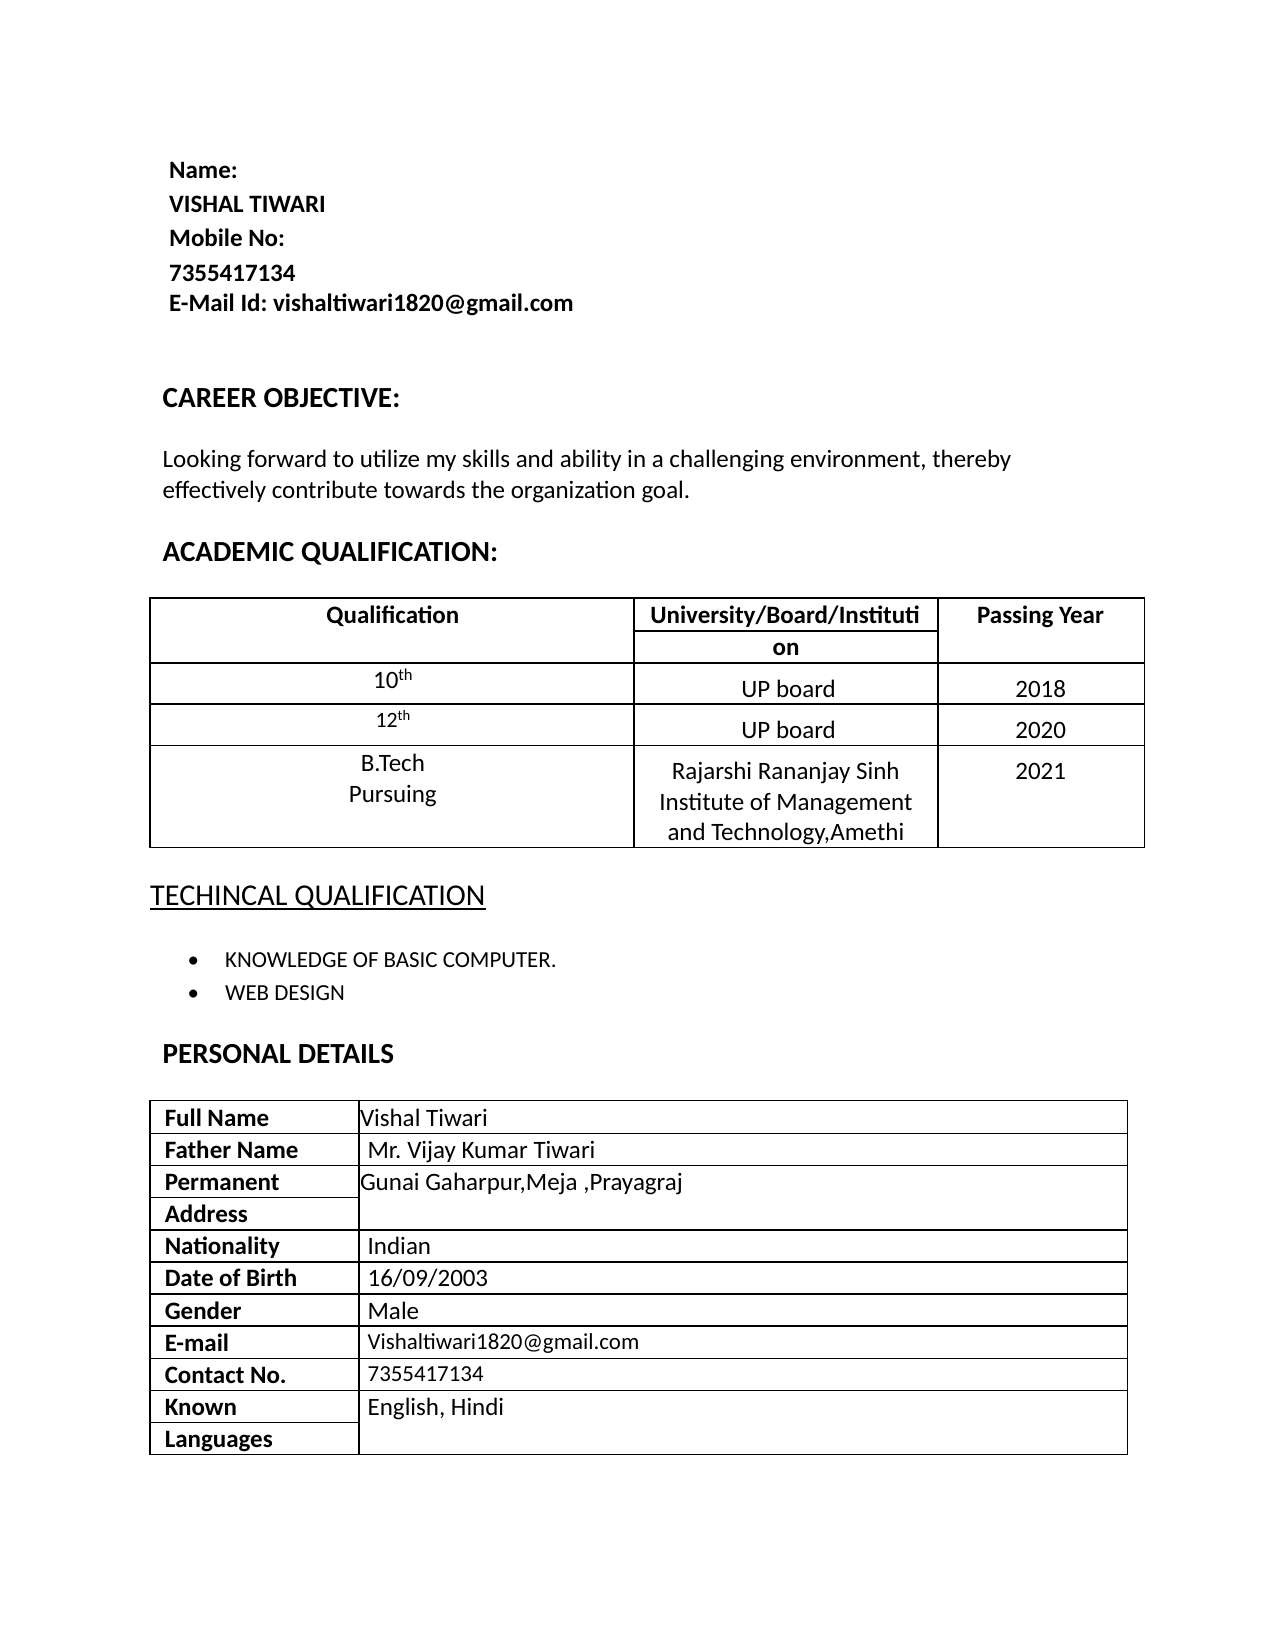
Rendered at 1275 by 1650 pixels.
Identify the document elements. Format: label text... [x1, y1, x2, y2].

text E-Mail Id: vishaltiwari1820@gmail.com [169, 287, 1125, 318]
table_header Qualification [151, 599, 633, 662]
table_cell Date of Birth [151, 1263, 358, 1293]
text 7355417134 [169, 257, 395, 287]
table_header Vishal Tiwari [360, 1101, 1127, 1133]
table_cell B.Tech Pursuing [151, 746, 633, 847]
table_cell Gender [151, 1295, 358, 1325]
table_cell 16/09/2003 [360, 1263, 1127, 1293]
table_cell 10th [151, 664, 633, 703]
table_header University/Board/Instituti [635, 599, 937, 630]
table_cell Contact No. [151, 1359, 358, 1389]
table_cell 12th [151, 705, 633, 744]
table_cell Mr. Vijay Kumar Tiwari [360, 1134, 1127, 1165]
table_cell Address [151, 1198, 358, 1229]
table_cell English, Hindi [360, 1391, 1127, 1454]
list KNOWLEDGE OF BASIC COMPUTER. [187, 946, 1125, 974]
table_cell UP board [635, 705, 937, 744]
text VISHAL TIWARI [169, 188, 395, 219]
table_cell on [635, 632, 937, 662]
table_cell E-mail [151, 1327, 358, 1357]
table_cell Nationality [151, 1231, 358, 1261]
table_cell UP board [635, 664, 937, 703]
table_header Passing Year [939, 599, 1144, 662]
text Looking forward to utilize my skills and ability in a challenging environment, thereby effectively contribute towards the organization goal. [162, 443, 1074, 504]
table_cell 2021 [939, 746, 1144, 847]
table_cell Known [151, 1391, 358, 1422]
table_cell Rajarshi Rananjay Sinh Institute of Management and Technology,Amethi [635, 746, 937, 847]
text PERSONAL DETAILS [162, 1035, 1125, 1071]
table_cell 2018 [939, 664, 1144, 703]
text ACADEMIC QUALIFICATION: [162, 533, 1125, 569]
text CAREER OBJECTIVE: [162, 379, 1125, 414]
table_cell Languages [151, 1423, 358, 1454]
list WEB DESIGN [187, 978, 1125, 1006]
table_cell Vishaltiwari1820@gmail.com [360, 1327, 1127, 1357]
table_cell Indian [360, 1231, 1127, 1261]
table_cell Permanent [151, 1166, 358, 1197]
table_cell 7355417134 [360, 1359, 1127, 1389]
text TECHINCAL QUALIFICATION [150, 876, 1125, 913]
table_cell 2020 [939, 705, 1144, 744]
table_header Full Name [151, 1101, 358, 1133]
text Name: [169, 154, 395, 184]
table_cell Father Name [151, 1134, 358, 1165]
table_cell Gunai Gaharpur,Meja ,Prayagraj [360, 1166, 1127, 1229]
table_cell Male [360, 1295, 1127, 1325]
text Mobile No: [169, 223, 395, 253]
